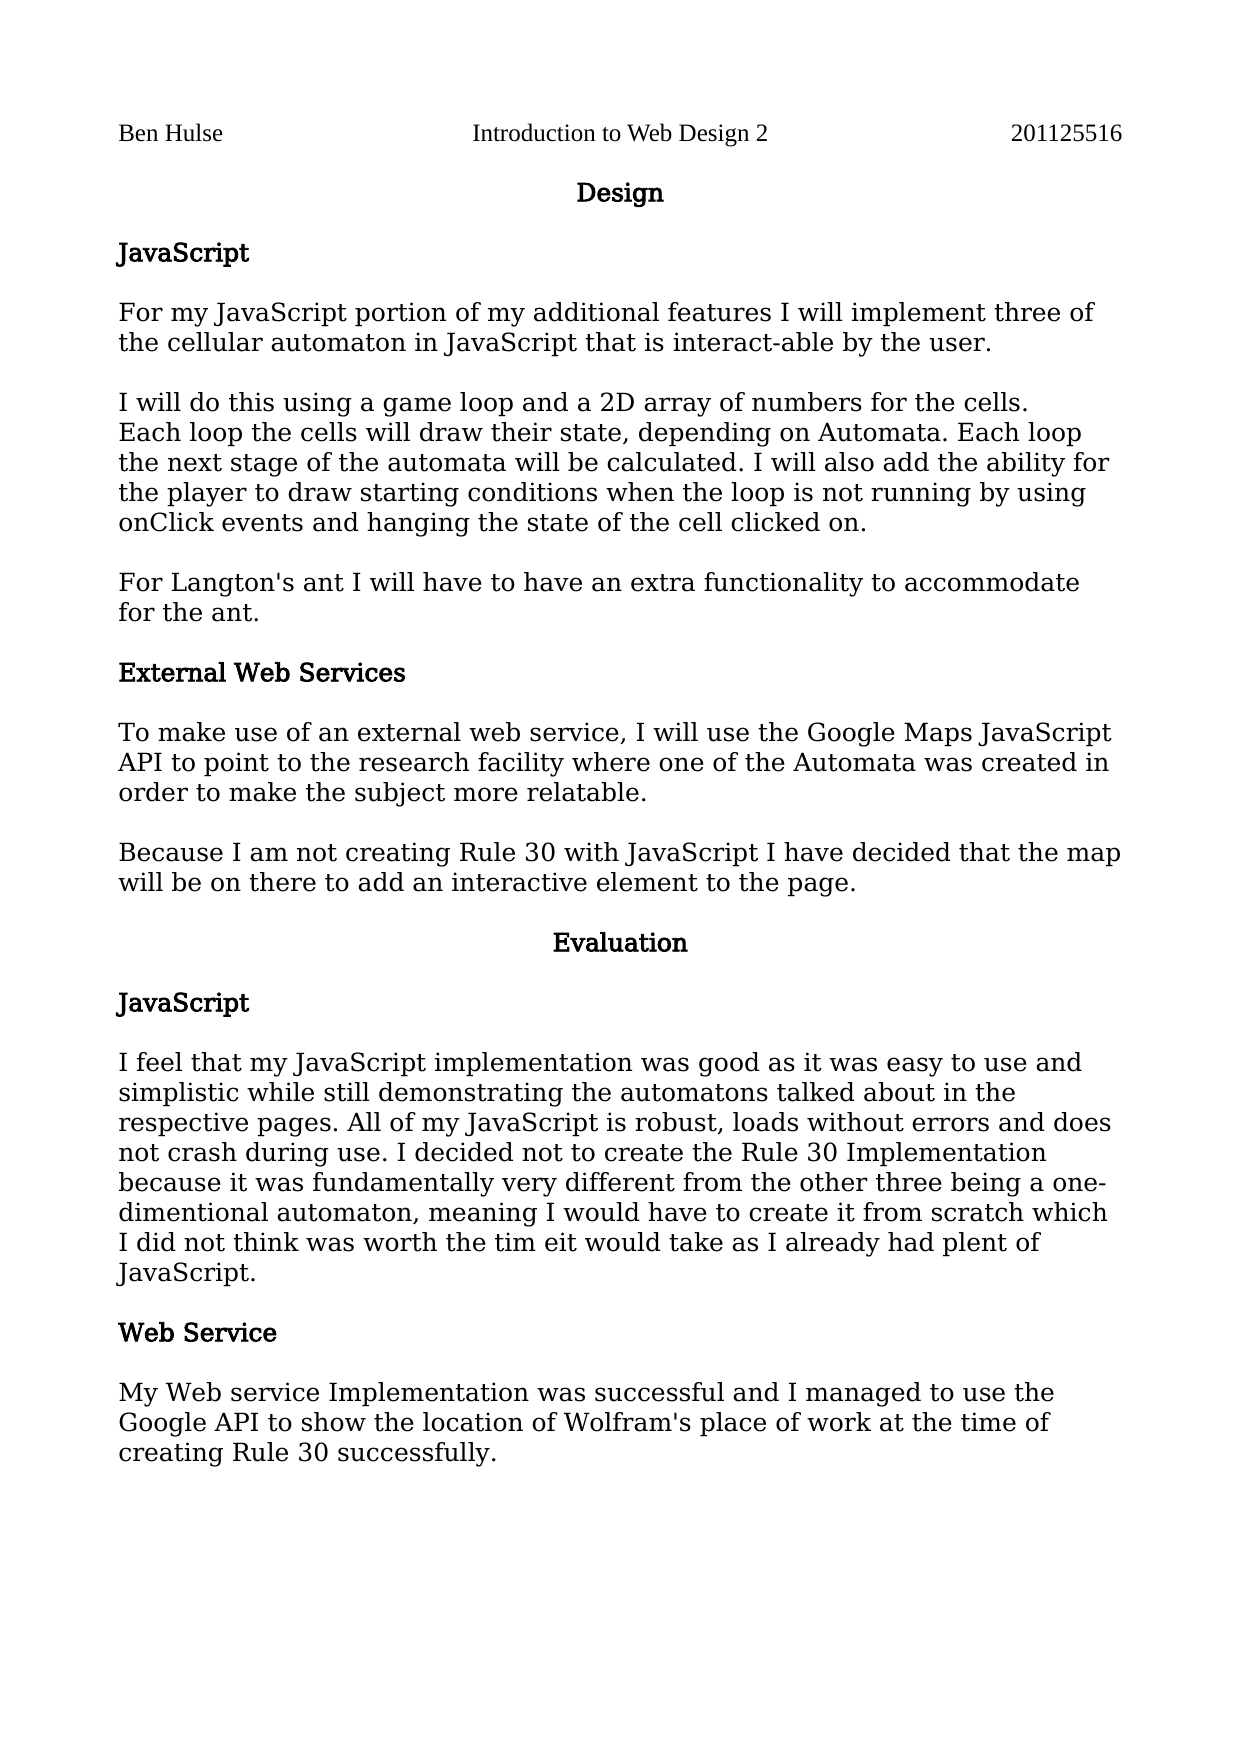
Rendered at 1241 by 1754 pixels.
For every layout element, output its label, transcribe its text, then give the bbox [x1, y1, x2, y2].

text Each loop the cells will draw their state, depending on Automata. Each loop the next stage of the automata will be calculated. I will also add the ability for the player to draw starting conditions when the loop is not running by using onClick events and hanging the state of the cell clicked on. [118, 416, 1122, 536]
text For Langton's ant I will have to have an extra functionality to accommodate for the ant. [118, 566, 1122, 626]
text My Web service Implementation was successful and I managed to use the Google API to show the location of Wolfram's place of work at the time of creating Rule 30 successfully. [118, 1376, 1122, 1466]
text For my JavaScript portion of my additional features I will implement three of the cellular automaton in JavaScript that is interact-able by the user. [118, 296, 1122, 356]
text External Web Services [118, 656, 1122, 686]
text Web Service [118, 1316, 1122, 1346]
text JavaScript [118, 236, 1122, 266]
text JavaScript [118, 986, 1122, 1016]
text I feel that my JavaScript implementation was good as it was easy to use and simplistic while still demonstrating the automatons talked about in the respective pages. All of my JavaScript is robust, loads without errors and does not crash during use. I decided not to create the Rule 30 Implementation because it was fundamentally very different from the other three being a one-dimentional automaton, meaning I would have to create it from scratch which I did not think was worth the tim eit would take as I already had plent of JavaScript. [118, 1046, 1122, 1286]
text To make use of an external web service, I will use the Google Maps JavaScript API to point to the research facility where one of the Automata was created in order to make the subject more relatable. [118, 716, 1122, 806]
text Design [118, 176, 1122, 206]
text Evaluation [118, 926, 1122, 956]
text I will do this using a game loop and a 2D array of numbers for the cells. [118, 386, 1122, 416]
text Because I am not creating Rule 30 with JavaScript I have decided that the map will be on there to add an interactive element to the page. [118, 836, 1122, 896]
